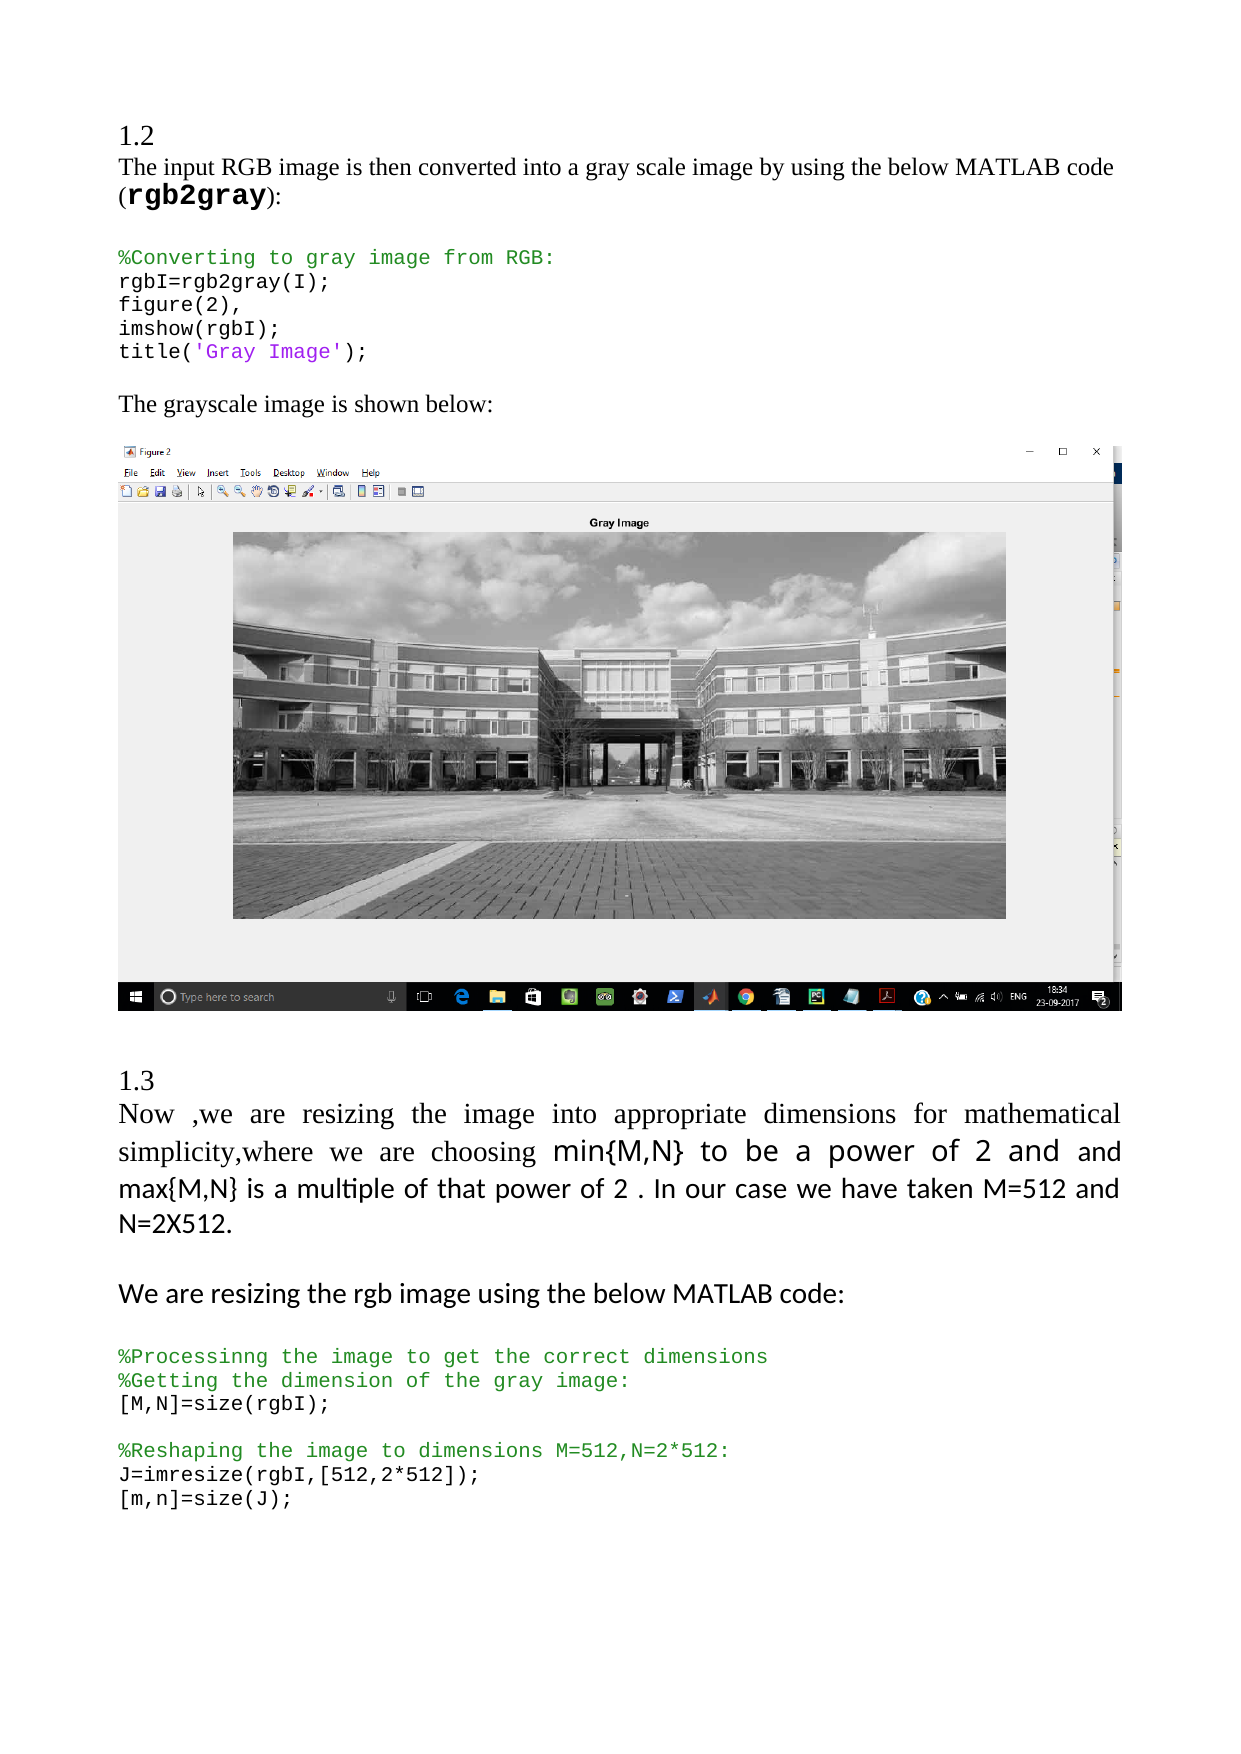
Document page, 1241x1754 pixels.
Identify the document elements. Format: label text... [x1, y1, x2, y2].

text rgbI=rgb2gray(I); [118, 271, 1122, 294]
text %Converting to gray image from RGB: [118, 247, 1122, 271]
text Now ,we are resizing the image into appropriate dimensions for mathematical simplicity,where we are choosing min{M,N} to be a power of 2 and and max{M,N} is a multiple of that power of 2 . In our case we have taken M=512 and N=2X512. [118, 1097, 1122, 1241]
text [m,n]=size(J); [118, 1488, 1122, 1511]
text figure(2), [118, 294, 1122, 318]
text J=imresize(rgbI,[512,2*512]); [118, 1464, 1122, 1488]
picture [118, 446, 1122, 1011]
text %Reshaping the image to dimensions M=512,N=2*512: [118, 1441, 1122, 1464]
text title('Gray Image'); [118, 342, 1122, 365]
text imshow(rgbI); [118, 318, 1122, 342]
text %Processinng the image to get the correct dimensions [118, 1346, 1122, 1369]
text 1.2 [118, 118, 1122, 152]
text We are resizing the rgb image using the below MATLAB code: [118, 1275, 1122, 1310]
text [M,N]=size(rgbI); [118, 1393, 1122, 1417]
text %Getting the dimension of the gray image: [118, 1369, 1122, 1393]
text The grayscale image is shown below: [118, 389, 1122, 418]
text The input RGB image is then converted into a gray scale image by using the below MATLAB code (rgb2gray): [118, 152, 1122, 213]
text 1.3 [118, 1063, 1122, 1097]
